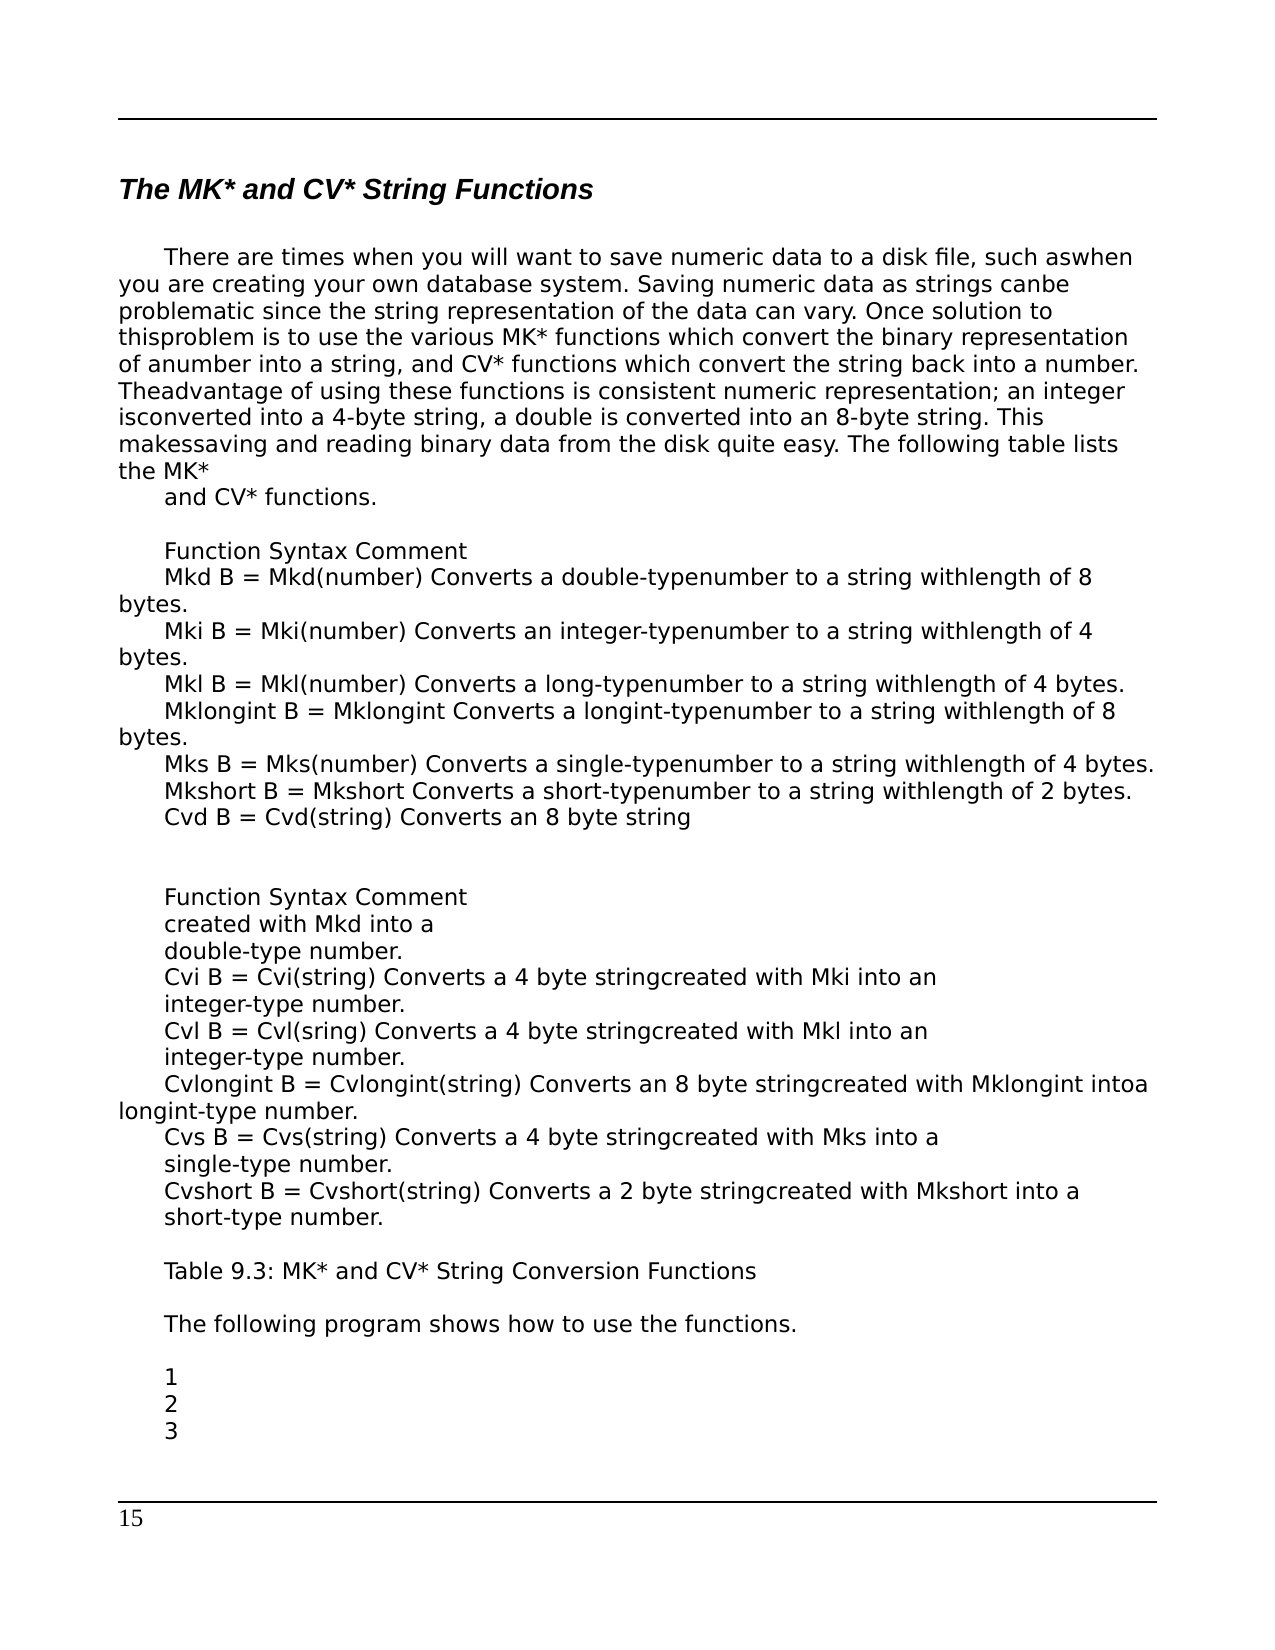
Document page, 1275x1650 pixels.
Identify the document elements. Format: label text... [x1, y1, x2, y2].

text Cvlongint B = Cvlongint(string) Converts an 8 byte stringcreated with Mklongint intoa longint-type number. [118, 1071, 1157, 1124]
text Cvshort B = Cvshort(string) Converts a 2 byte stringcreated with Mkshort into a [118, 1178, 1157, 1204]
text Table 9.3: MK* and CV* String Conversion Functions [118, 1258, 1157, 1284]
text integer-type number. [118, 1044, 1157, 1071]
text Cvs B = Cvs(string) Converts a 4 byte stringcreated with Mks into a [118, 1124, 1157, 1151]
text short-type number. [118, 1204, 1157, 1231]
text Mkl B = Mkl(number) Converts a long-typenumber to a string withlength of 4 bytes. [118, 671, 1157, 698]
text Mki B = Mki(number) Converts an integer-typenumber to a string withlength of 4 bytes. [118, 618, 1157, 671]
text integer-type number. [118, 991, 1157, 1018]
text Function Syntax Comment [118, 538, 1157, 564]
text Cvl B = Cvl(sring) Converts a 4 byte stringcreated with Mkl into an [118, 1018, 1157, 1044]
text Mkshort B = Mkshort Converts a short-typenumber to a string withlength of 2 bytes. [118, 778, 1157, 804]
text Function Syntax Comment [118, 884, 1157, 911]
text Mks B = Mks(number) Converts a single-typenumber to a string withlength of 4 bytes. [118, 751, 1157, 778]
text There are times when you will want to save numeric data to a disk file, such aswhen you are creating your own database system. Saving numeric data as strings canbe problematic since the string representation of the data can vary. Once solution to thisproblem is to use the various MK* functions which convert the binary representation of anumber into a string, and CV* functions which convert the string back into a number. Theadvantage of using these functions is consistent numeric representation; an integer isconverted into a 4-byte string, a double is converted into an 8-byte string. This makessaving and reading binary data from the disk quite easy. The following table lists the MK* [118, 244, 1157, 484]
text Cvi B = Cvi(string) Converts a 4 byte stringcreated with Mki into an [118, 964, 1157, 991]
text Cvd B = Cvd(string) Converts an 8 byte string [118, 804, 1157, 831]
text created with Mkd into a [118, 911, 1157, 938]
text Mkd B = Mkd(number) Converts a double-typenumber to a string withlength of 8 bytes. [118, 564, 1157, 618]
text single-type number. [118, 1151, 1157, 1178]
text double-type number. [118, 938, 1157, 964]
text Mklongint B = Mklongint Converts a longint-typenumber to a string withlength of 8 bytes. [118, 698, 1157, 751]
text 2 [118, 1391, 1157, 1418]
subtitle The MK* and CV* String Functions [118, 172, 1157, 205]
text 1 [118, 1364, 1157, 1391]
text 3 [118, 1418, 1157, 1444]
text and CV* functions. [118, 484, 1157, 511]
text The following program shows how to use the functions. [118, 1311, 1157, 1338]
